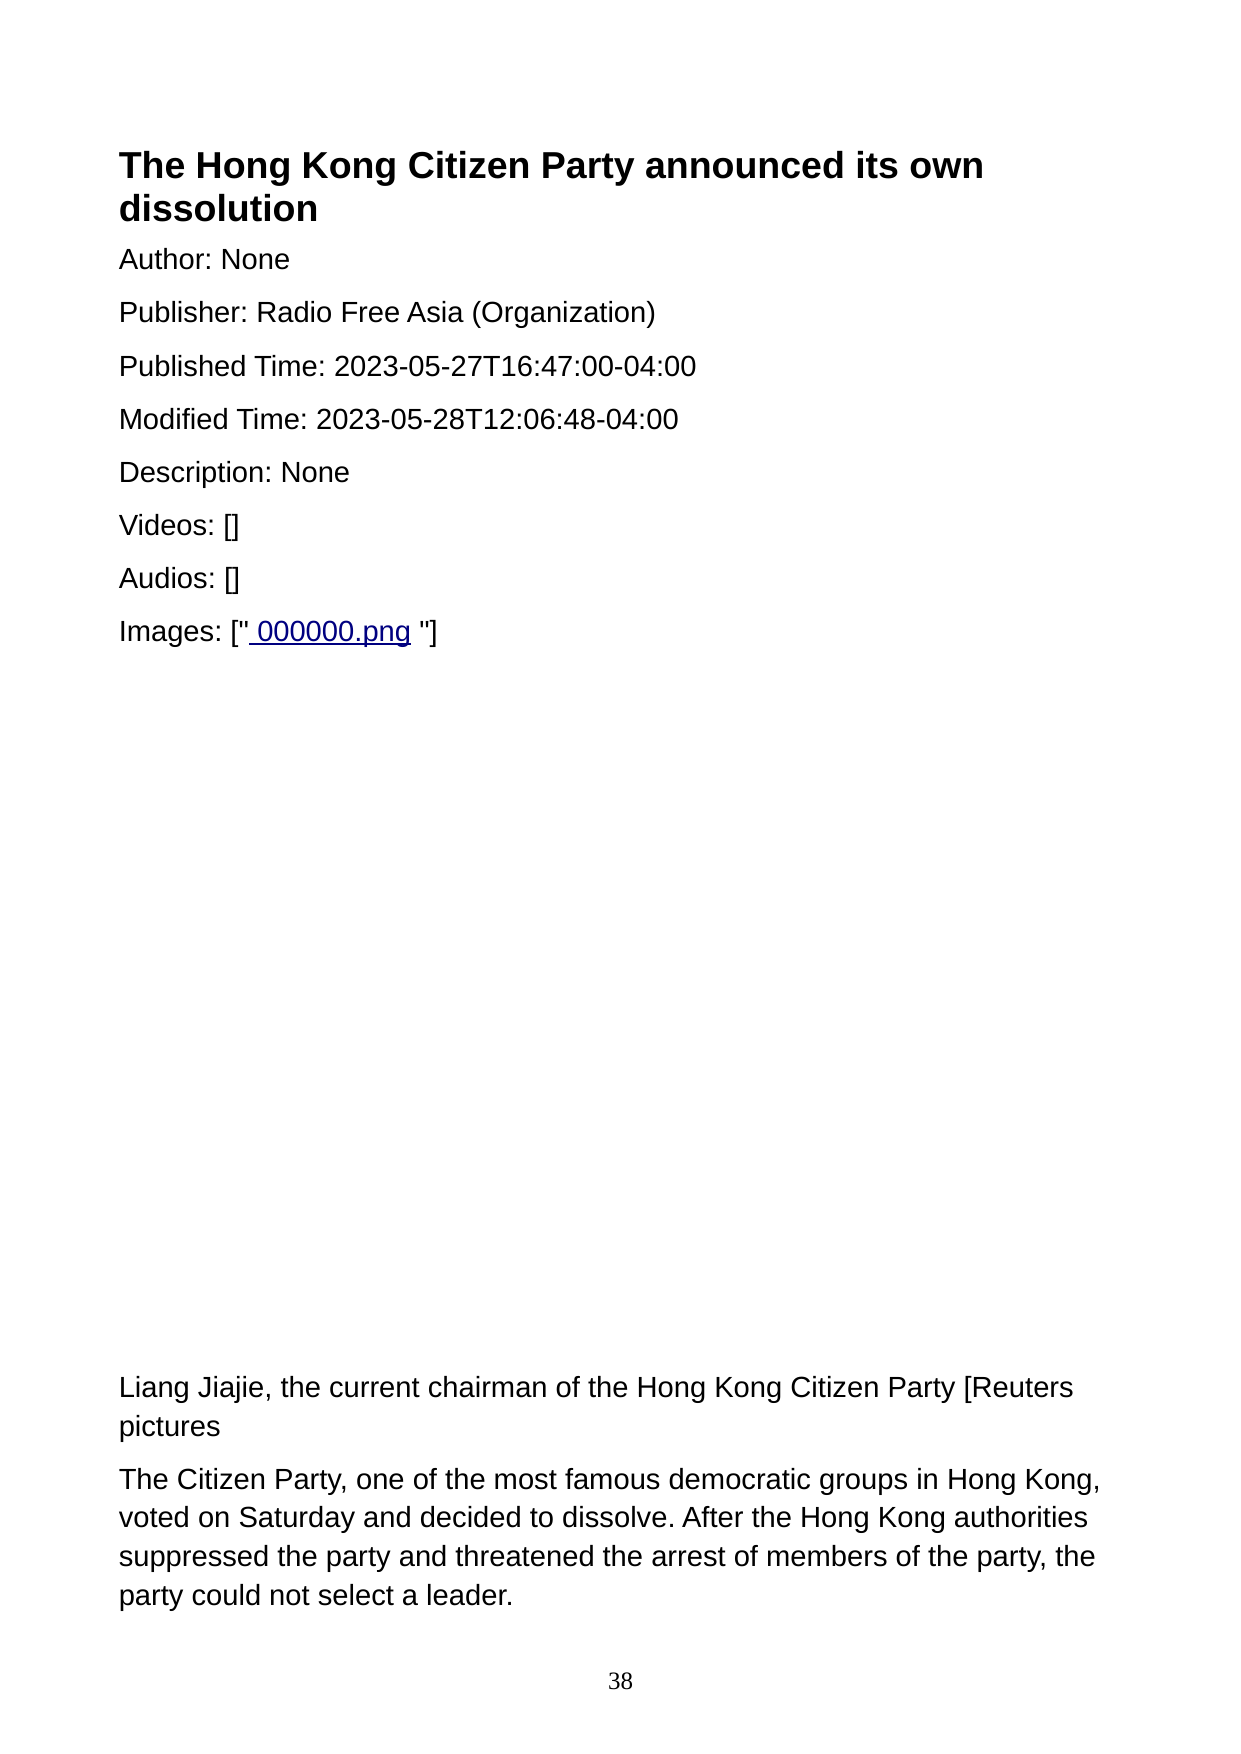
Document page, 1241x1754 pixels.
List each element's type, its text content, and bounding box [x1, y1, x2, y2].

text Modified Time: 2023-05-28T12:06:48-04:00 [118, 402, 1122, 435]
text Published Time: 2023-05-27T16:47:00-04:00 [118, 348, 1122, 382]
text Videos: [] [118, 508, 1122, 541]
text Author: None [118, 242, 1122, 276]
text Publisher: Radio Free Asia (Organization) [118, 295, 1122, 329]
text Audios: [] [118, 561, 1122, 594]
text The Citizen Party, one of the most famous democratic groups in Hong Kong, voted on Saturday and decided to dissolve. After the Hong Kong authorities suppressed the party and threatened the arrest of members of the party, the party could not select a leader. [118, 1462, 1122, 1611]
text Images: [" 000000.png "] [118, 614, 1122, 648]
text Description: None [118, 455, 1122, 488]
text Liang Jiajie, the current chairman of the Hong Kong Citizen Party [Reuters pictures [118, 667, 1122, 1442]
subtitle The Hong Kong Citizen Party announced its own dissolution [118, 143, 1122, 230]
